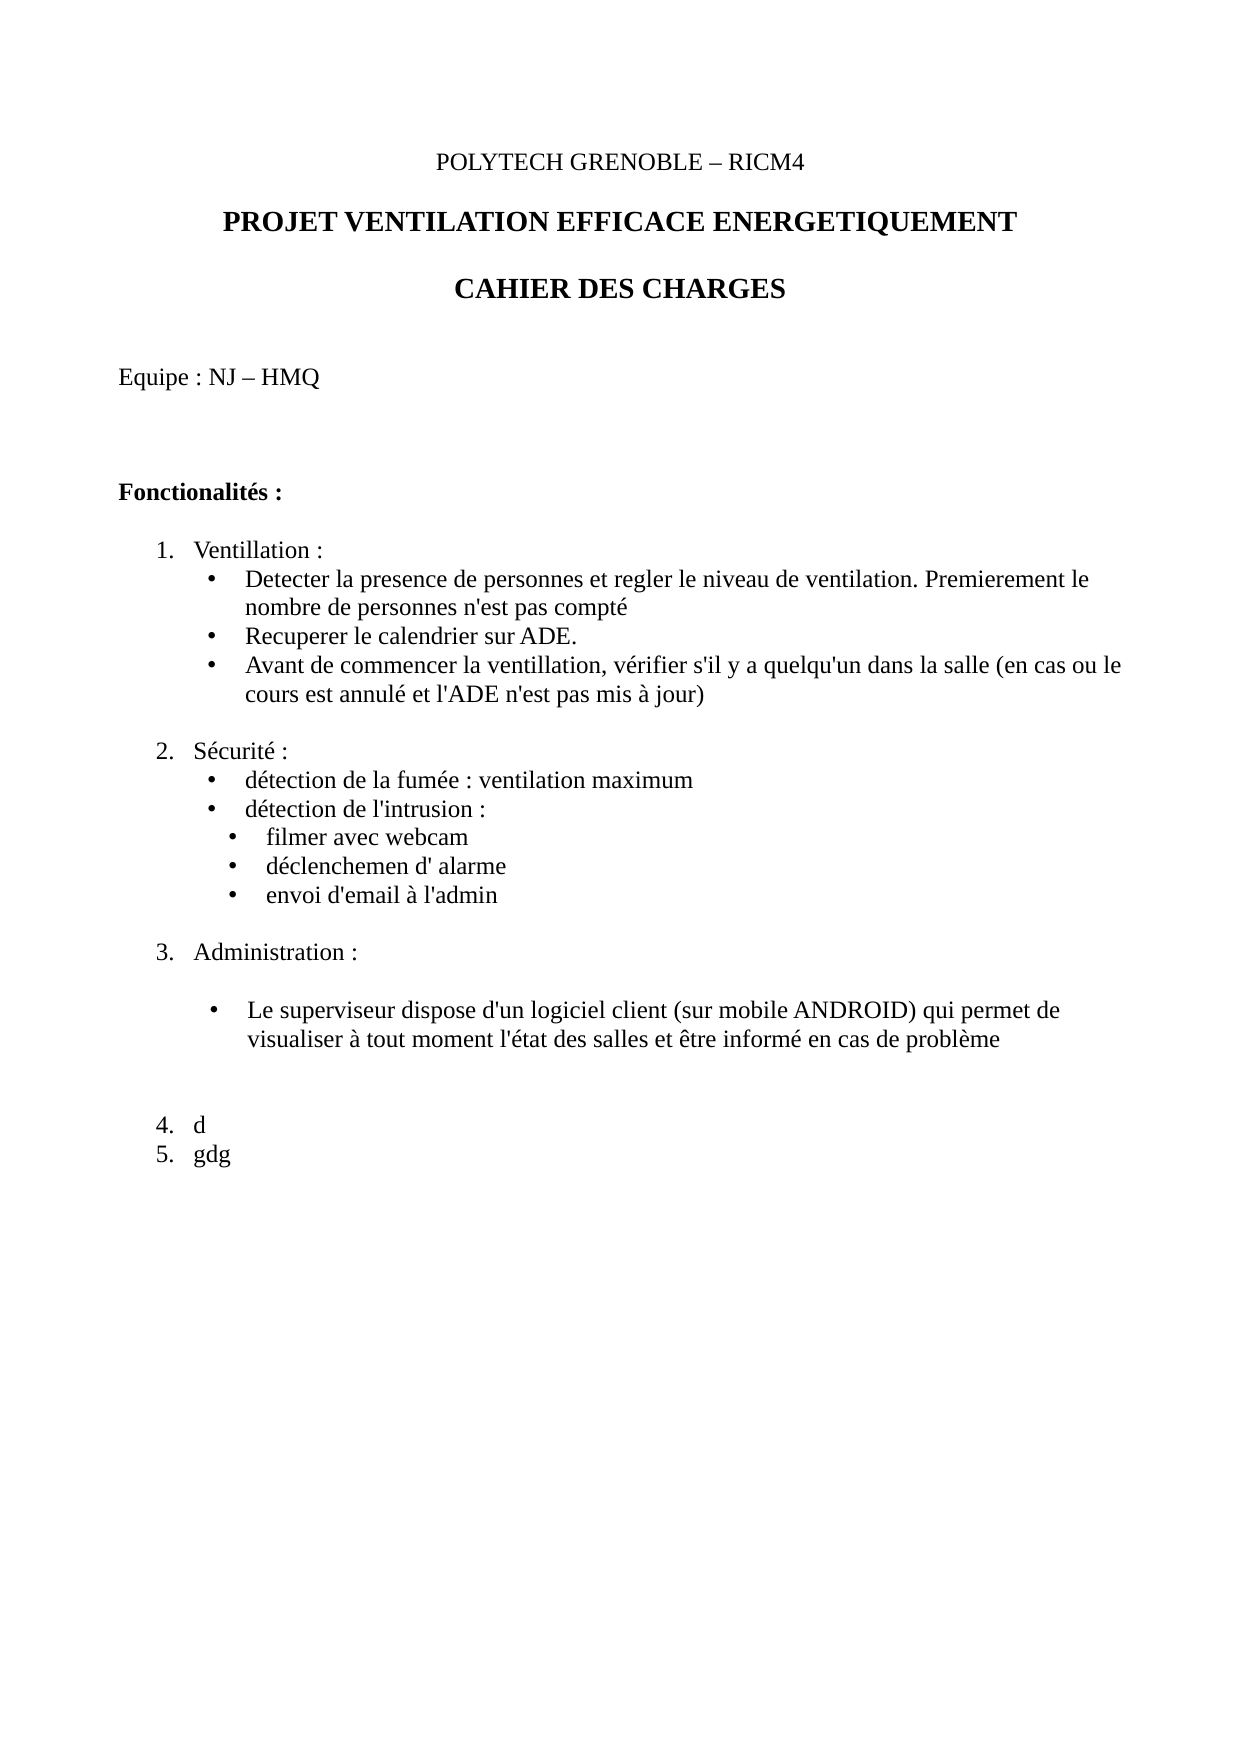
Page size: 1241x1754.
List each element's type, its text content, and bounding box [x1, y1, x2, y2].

list Detecter la presence de personnes et regler le niveau de ventilation. Premierement le nombre de personnes n'est pas compté [207, 564, 1122, 621]
text POLYTECH GRENOBLE – RICM4 [118, 147, 1122, 176]
list d [156, 1110, 1122, 1139]
list Avant de commencer la ventillation, vérifier s'il y a quelqu'un dans la salle (en cas ou le cours est annulé et l'ADE n'est pas mis à jour) [207, 650, 1122, 707]
list détection de la fumée : ventilation maximum [207, 765, 1122, 794]
text CAHIER DES CHARGES [118, 271, 1122, 305]
list gdg [156, 1139, 1122, 1167]
list Recuperer le calendrier sur ADE. [207, 621, 1122, 650]
text PROJET VENTILATION EFFICACE ENERGETIQUEMENT [118, 204, 1122, 238]
list détection de l'intrusion : [207, 794, 1122, 822]
text Equipe : NJ – HMQ [118, 362, 1122, 391]
list Sécurité : [156, 736, 1122, 765]
list Administration : [156, 937, 1122, 966]
list déclenchemen d' alarme [228, 851, 1122, 880]
list filmer avec webcam [228, 822, 1122, 851]
list envoi d'email à l'admin [228, 880, 1122, 909]
list Ventillation : [156, 535, 1122, 564]
text Fonctionalités : [118, 477, 1122, 506]
list Le superviseur dispose d'un logiciel client (sur mobile ANDROID) qui permet de visualiser à tout moment l'état des salles et être informé en cas de problème [209, 995, 1122, 1052]
